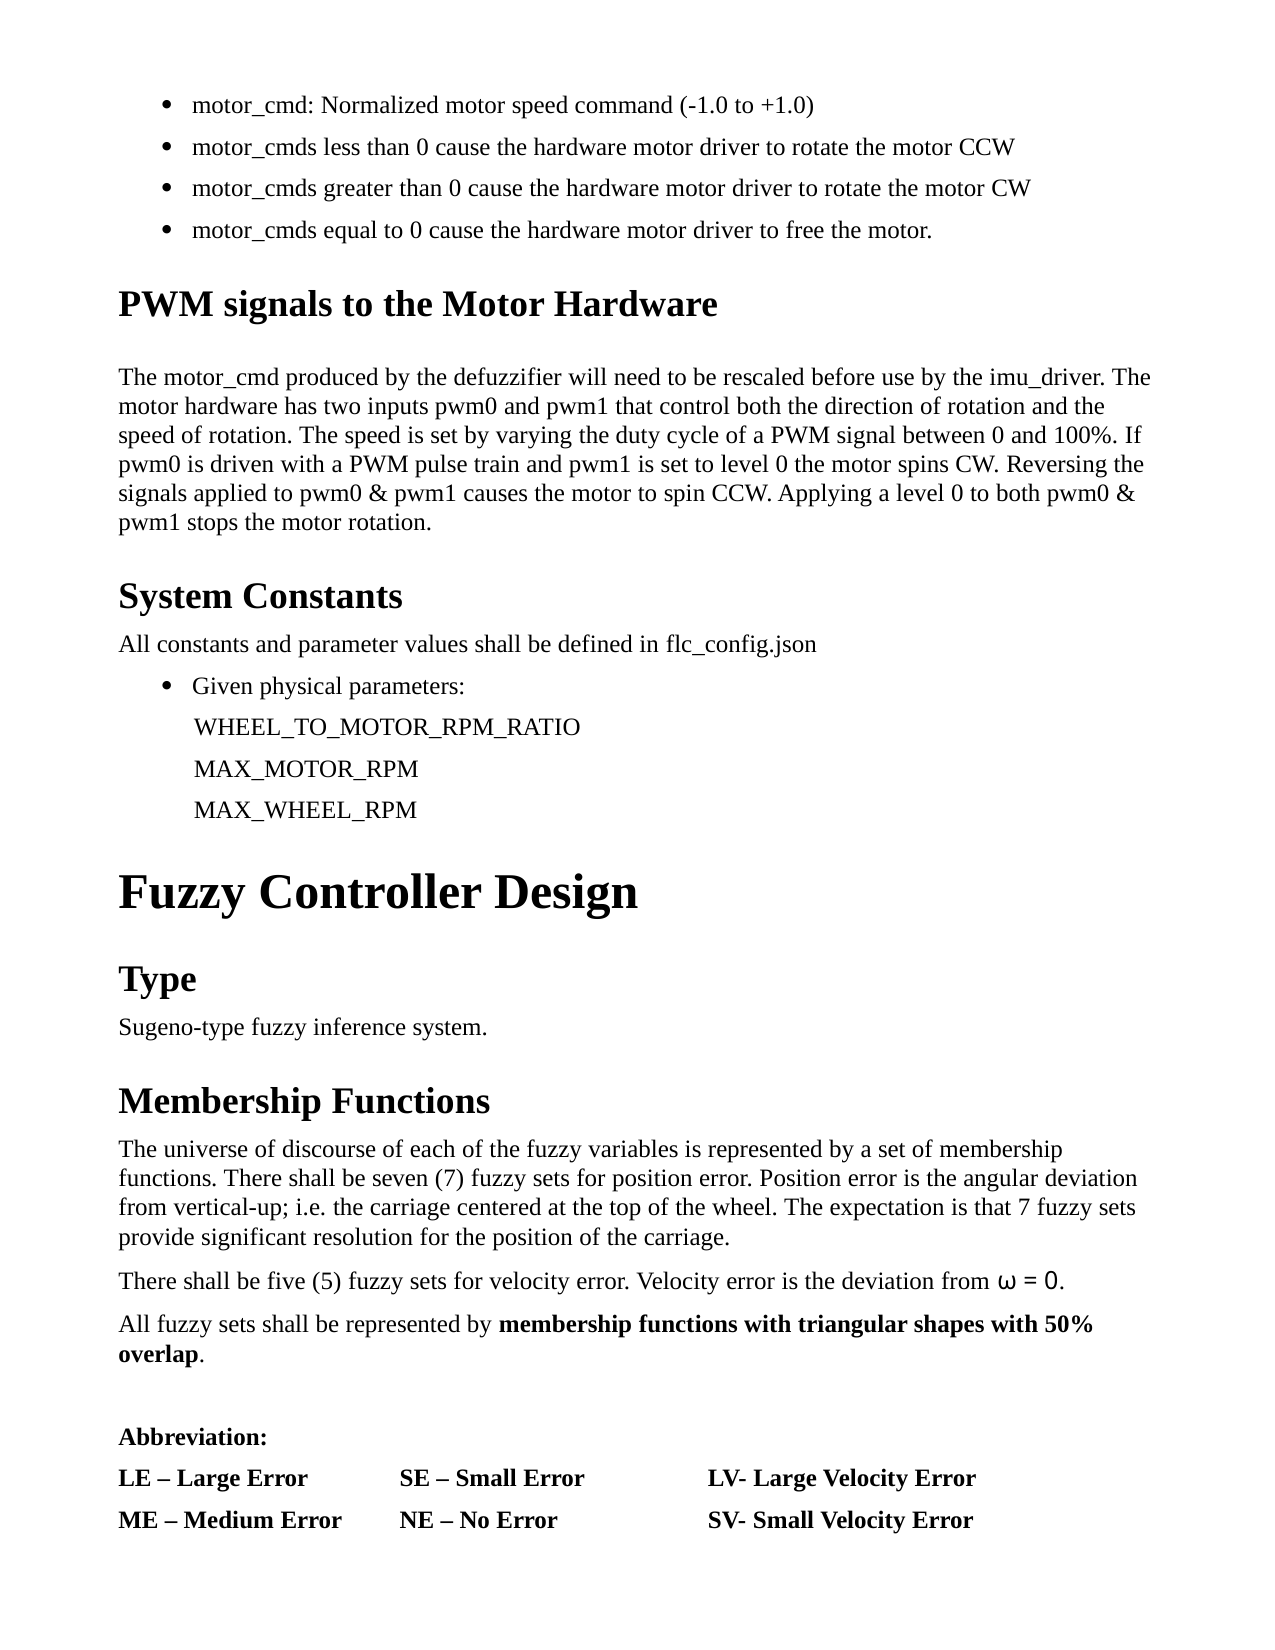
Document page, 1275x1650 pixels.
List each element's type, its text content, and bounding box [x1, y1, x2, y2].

list motor_cmd: Normalized motor speed command (-1.0 to +1.0) [162, 90, 1157, 119]
text ME – Medium Error [109, 1505, 393, 1534]
text Abbreviation: [118, 1422, 1157, 1451]
text NE – No Error [396, 1505, 708, 1534]
list Sugeno-type fuzzy inference system. [118, 1012, 1157, 1041]
subtitle PWM signals to the Motor Hardware [118, 281, 1157, 324]
subtitle Type [118, 957, 1157, 1000]
text LV- Large Velocity Error [708, 1463, 1157, 1492]
text All fuzzy sets shall be represented by membership functions with triangular shapes with 50% overlap. [118, 1309, 1157, 1367]
text The motor_cmd produced by the defuzzifier will need to be rescaled before use by the imu_driver. The motor hardware has two inputs pwm0 and pwm1 that control both the direction of rotation and the speed of rotation. The speed is set by varying the duty cycle of a PWM signal between 0 and 100%. If pwm0 is driven with a PWM pulse train and pwm1 is set to level 0 the motor spins CW. Reversing the signals applied to pwm0 & pwm1 causes the motor to spin CCW. Applying a level 0 to both pwm0 & pwm1 stops the motor rotation. [118, 362, 1157, 536]
subtitle System Constants [118, 573, 1157, 616]
list motor_cmds less than 0 cause the hardware motor driver to rotate the motor CCW [162, 132, 1157, 161]
list WHEEL_TO_MOTOR_RPM_RATIO [193, 712, 1157, 741]
text SE – Small Error [396, 1463, 708, 1492]
text SV- Small Velocity Error [708, 1505, 1157, 1534]
list motor_cmds greater than 0 cause the hardware motor driver to rotate the motor CW [162, 173, 1157, 202]
list Given physical parameters: [162, 671, 1157, 699]
list MAX_MOTOR_RPM [193, 754, 1157, 783]
subtitle Membership Functions [118, 1079, 1157, 1122]
text All constants and parameter values shall be defined in flc_config.json [118, 629, 1157, 658]
list motor_cmds equal to 0 cause the hardware motor driver to free the motor. [162, 215, 1157, 244]
text The universe of discourse of each of the fuzzy variables is represented by a set of membership functions. There shall be seven (7) fuzzy sets for position error. Position error is the angular deviation from vertical-up; i.e. the carriage centered at the top of the wheel. The expectation is that 7 fuzzy sets provide significant resolution for the position of the carriage. [118, 1134, 1157, 1250]
subtitle Fuzzy Controller Design [118, 862, 1157, 919]
text LE – Large Error [109, 1463, 393, 1492]
list MAX_WHEEL_RPM [193, 795, 1157, 824]
text There shall be five (5) fuzzy sets for velocity error. Velocity error is the deviation from ω = 0. [118, 1263, 1157, 1297]
